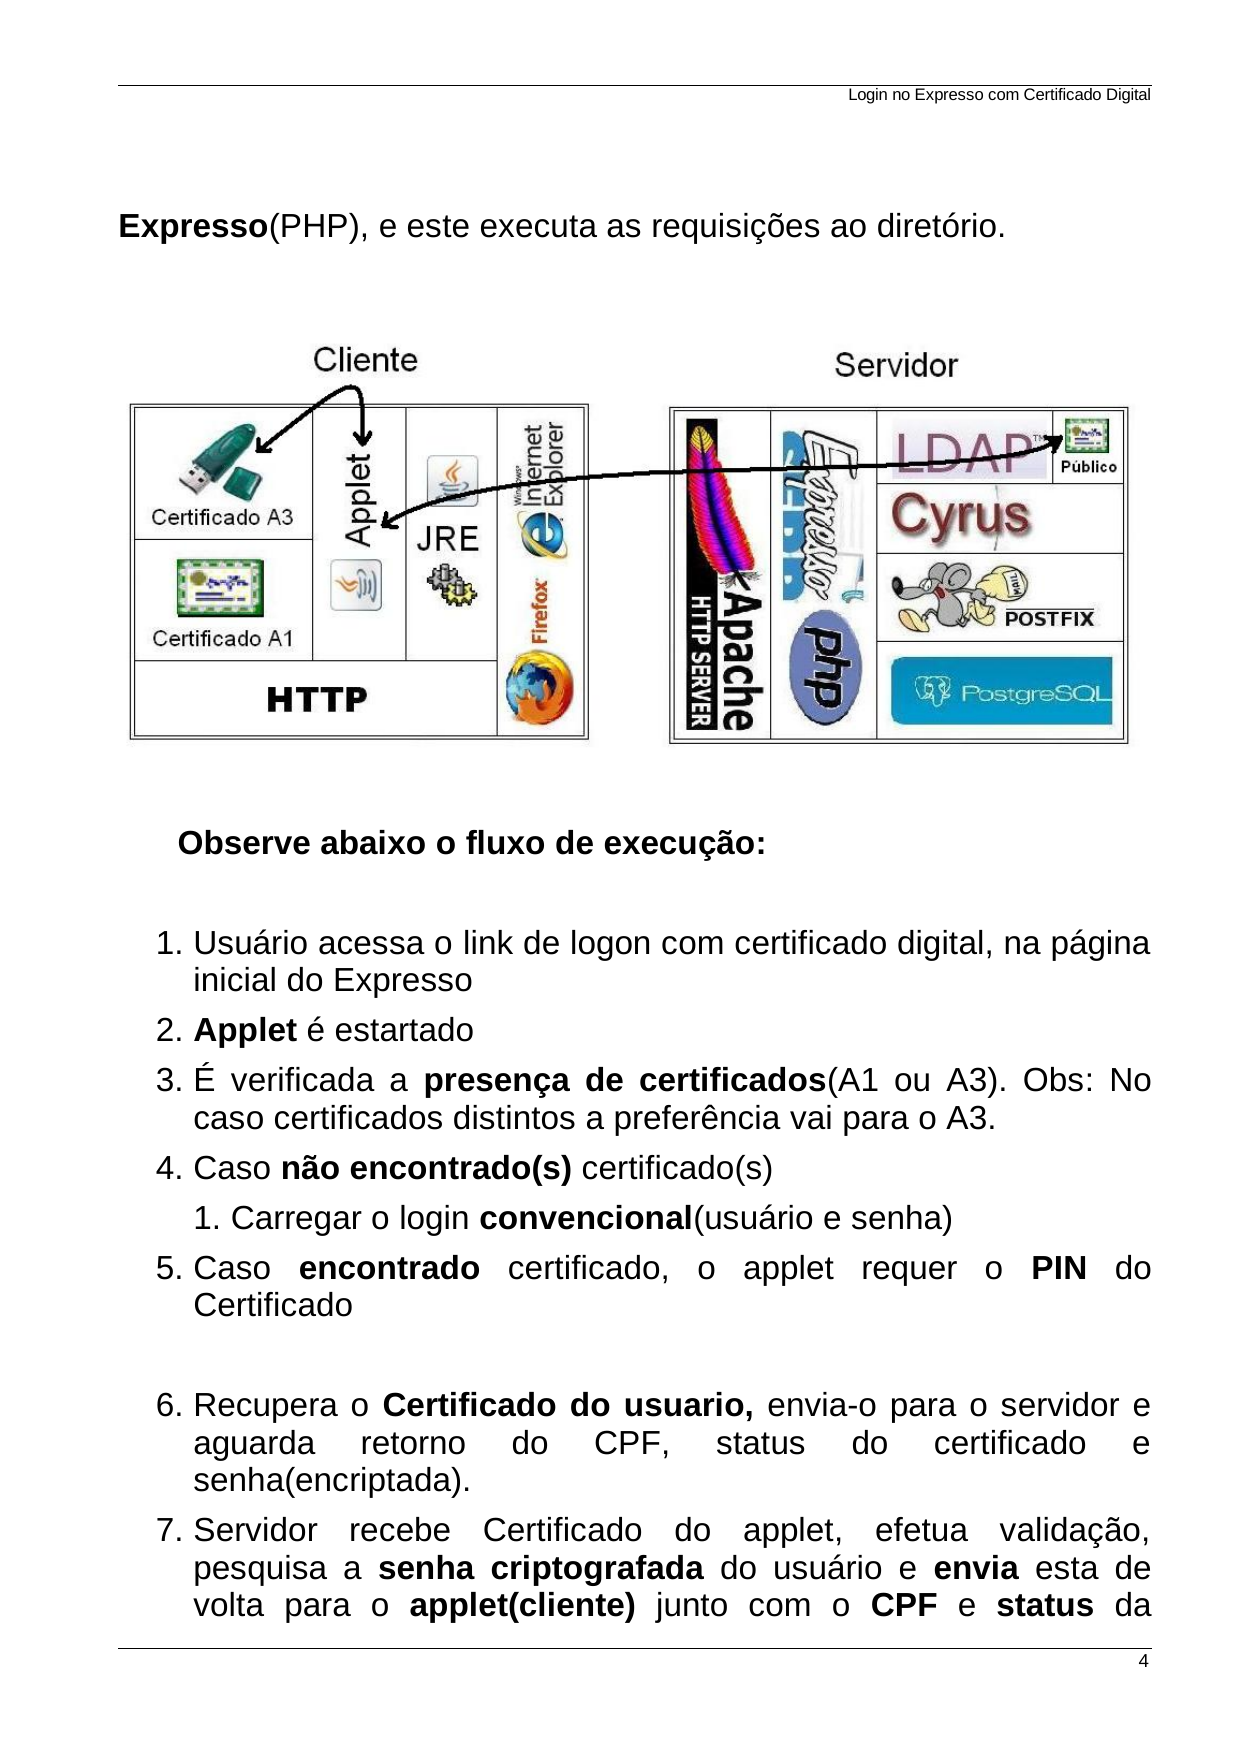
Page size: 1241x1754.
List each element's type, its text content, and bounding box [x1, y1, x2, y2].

picture [118, 335, 1152, 774]
text Expresso(PHP), e este executa as requisições ao diretório. [118, 207, 1152, 244]
list É verificada a presença de certificados(A1 ou A3). Obs: No caso certificados distintos a preferência vai para o A3. [156, 1061, 1152, 1136]
list Usuário acessa o link de logon com certificado digital, na página inicial do Expresso [156, 923, 1152, 998]
list Carregar o login convencional(usuário e senha) [193, 1198, 1152, 1236]
text Observe abaixo o fluxo de execução: [118, 823, 1152, 861]
list Caso não encontrado(s) certificado(s) [156, 1148, 1152, 1186]
list Servidor recebe Certificado do applet, efetua validação, pesquisa a senha criptografada do usuário e envia esta de volta para o applet(cliente) junto com o CPF e status da [156, 1511, 1152, 1623]
list Applet é estartado [156, 1011, 1152, 1048]
list Caso encontrado certificado, o applet requer o PIN do Certificado [156, 1248, 1152, 1323]
list Recupera o Certificado do usuario, envia-o para o servidor e aguarda retorno do CPF, status do certificado e senha(encriptada). [156, 1386, 1152, 1498]
